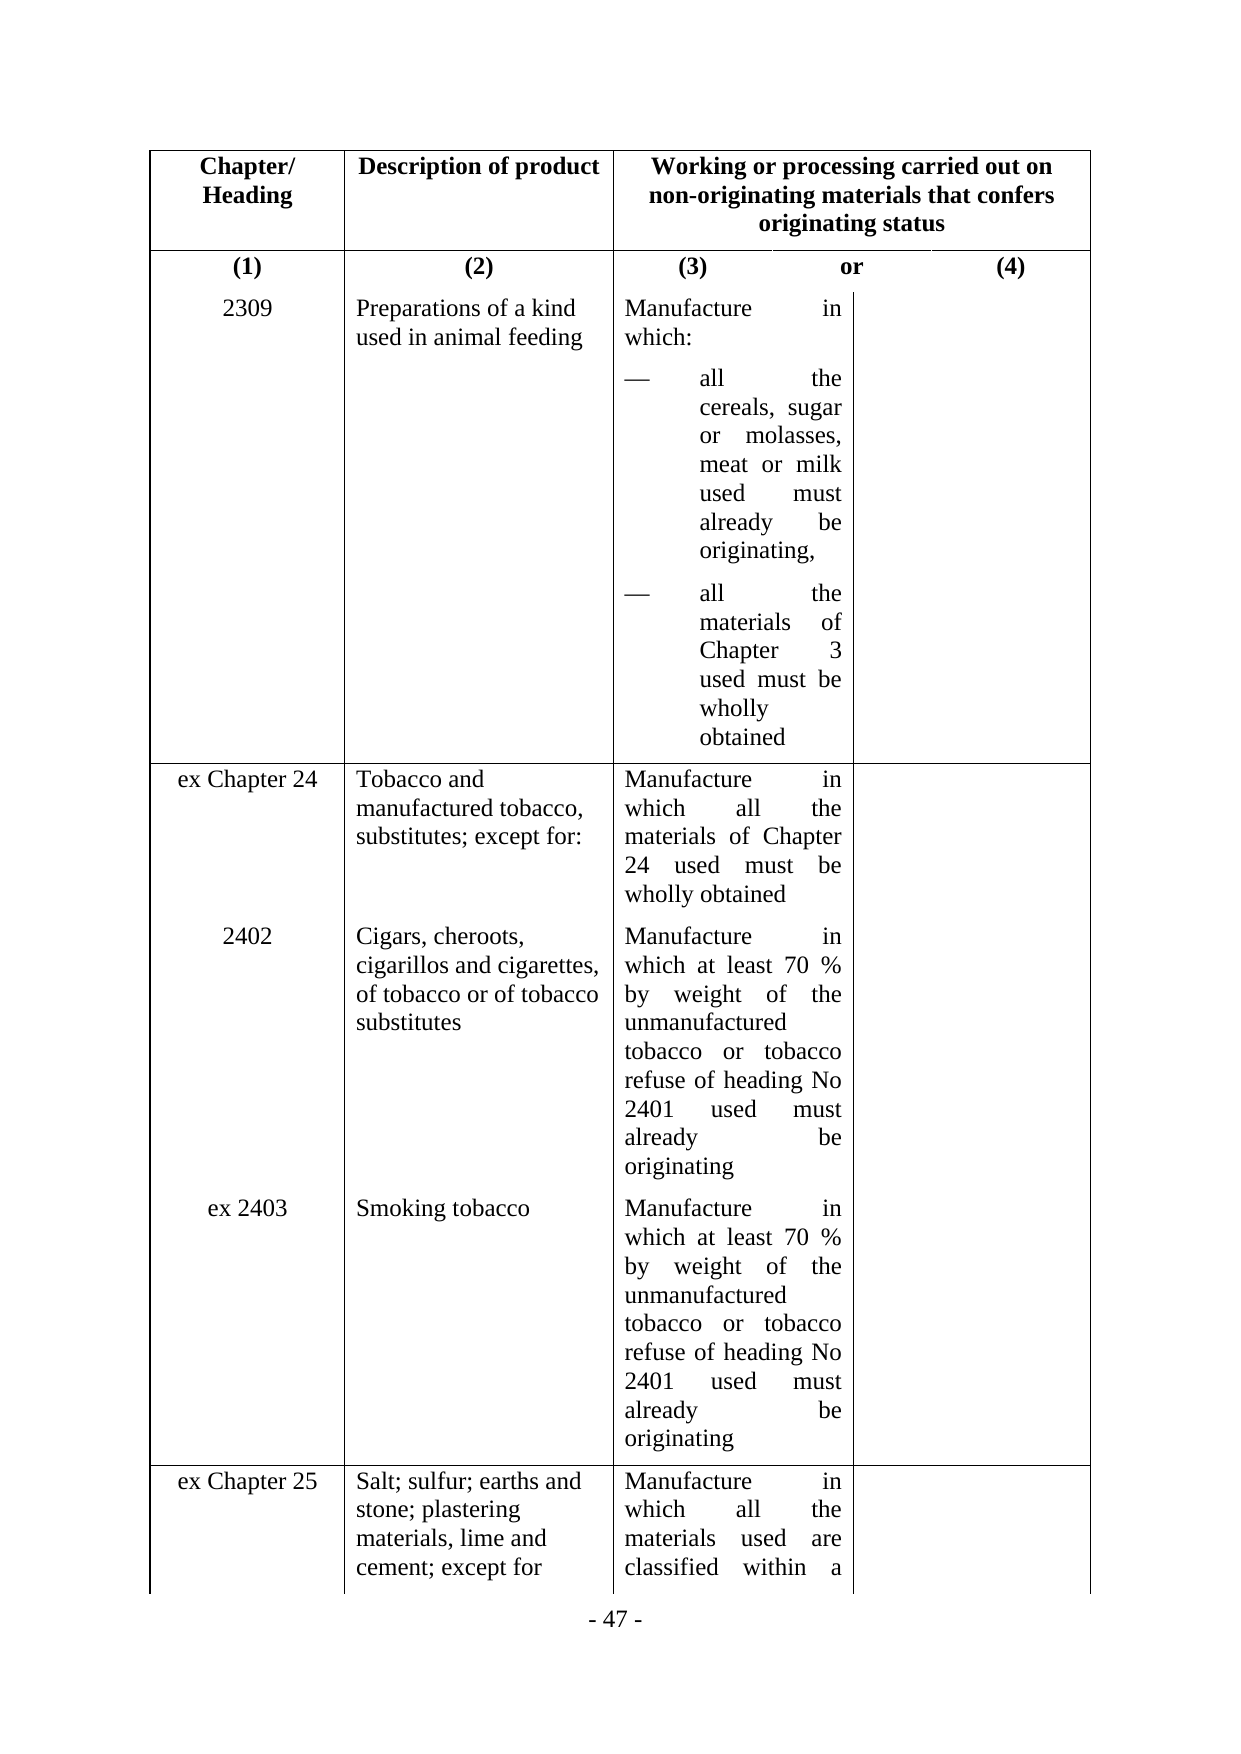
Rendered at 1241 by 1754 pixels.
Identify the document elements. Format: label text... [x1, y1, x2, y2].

table_cell ex Chapter 24 [151, 764, 344, 920]
table_cell Cigars, cheroots, cigarillos and cigarettes, of tobacco or of tobacco substitutes [345, 921, 613, 1192]
table_cell ex 2403 [151, 1194, 344, 1465]
table_cell (4) [932, 251, 1090, 292]
table_cell [854, 1194, 1090, 1465]
table_cell [854, 578, 1090, 763]
table_cell Manufacture in which all the materials used are classified within a [614, 1466, 853, 1593]
table_cell 2309 [151, 293, 344, 577]
table_cell [151, 578, 344, 763]
table_cell Manufacture in which: — all the cereals, sugar or molasses, meat or milk used must already be originating, [614, 293, 853, 577]
table_cell [854, 293, 1090, 577]
table_cell Manufacture in which all the materials of Chapter 24 used must be wholly obtained [614, 764, 853, 920]
table_cell ex Chapter 25 [151, 1466, 344, 1593]
table_cell (2) [345, 251, 613, 292]
table_header Chapter/Heading [151, 151, 344, 250]
table_cell [854, 921, 1090, 1192]
table_cell Preparations of a kind used in animal feeding [345, 293, 613, 577]
table_cell (3) [614, 251, 772, 292]
table_cell (1) [151, 251, 344, 292]
table_cell Salt; sulfur; earths and stone; plastering materials, lime and cement; except for [345, 1466, 613, 1593]
table_cell or [773, 251, 931, 292]
table_cell [854, 1466, 1090, 1593]
table_header Working or processing carried out on non-originating materials that confers originating status [614, 151, 1090, 250]
table_cell [345, 578, 613, 763]
table_cell Tobacco and manufactured tobacco, substitutes; except for: [345, 764, 613, 920]
table_cell 2402 [151, 921, 344, 1192]
table_header Description of product [345, 151, 613, 250]
table_cell Manufacture in which at least 70 % by weight of the unmanufactured tobacco or tobacco refuse of heading No 2401 used must already be originating [614, 921, 853, 1192]
table_cell — all the materials of Chapter 3 used must be wholly obtained [614, 578, 853, 763]
table_cell Manufacture in which at least 70 % by weight of the unmanufactured tobacco or tobacco refuse of heading No 2401 used must already be originating [614, 1194, 853, 1465]
table_cell [854, 764, 1090, 920]
table_cell Smoking tobacco [345, 1194, 613, 1465]
